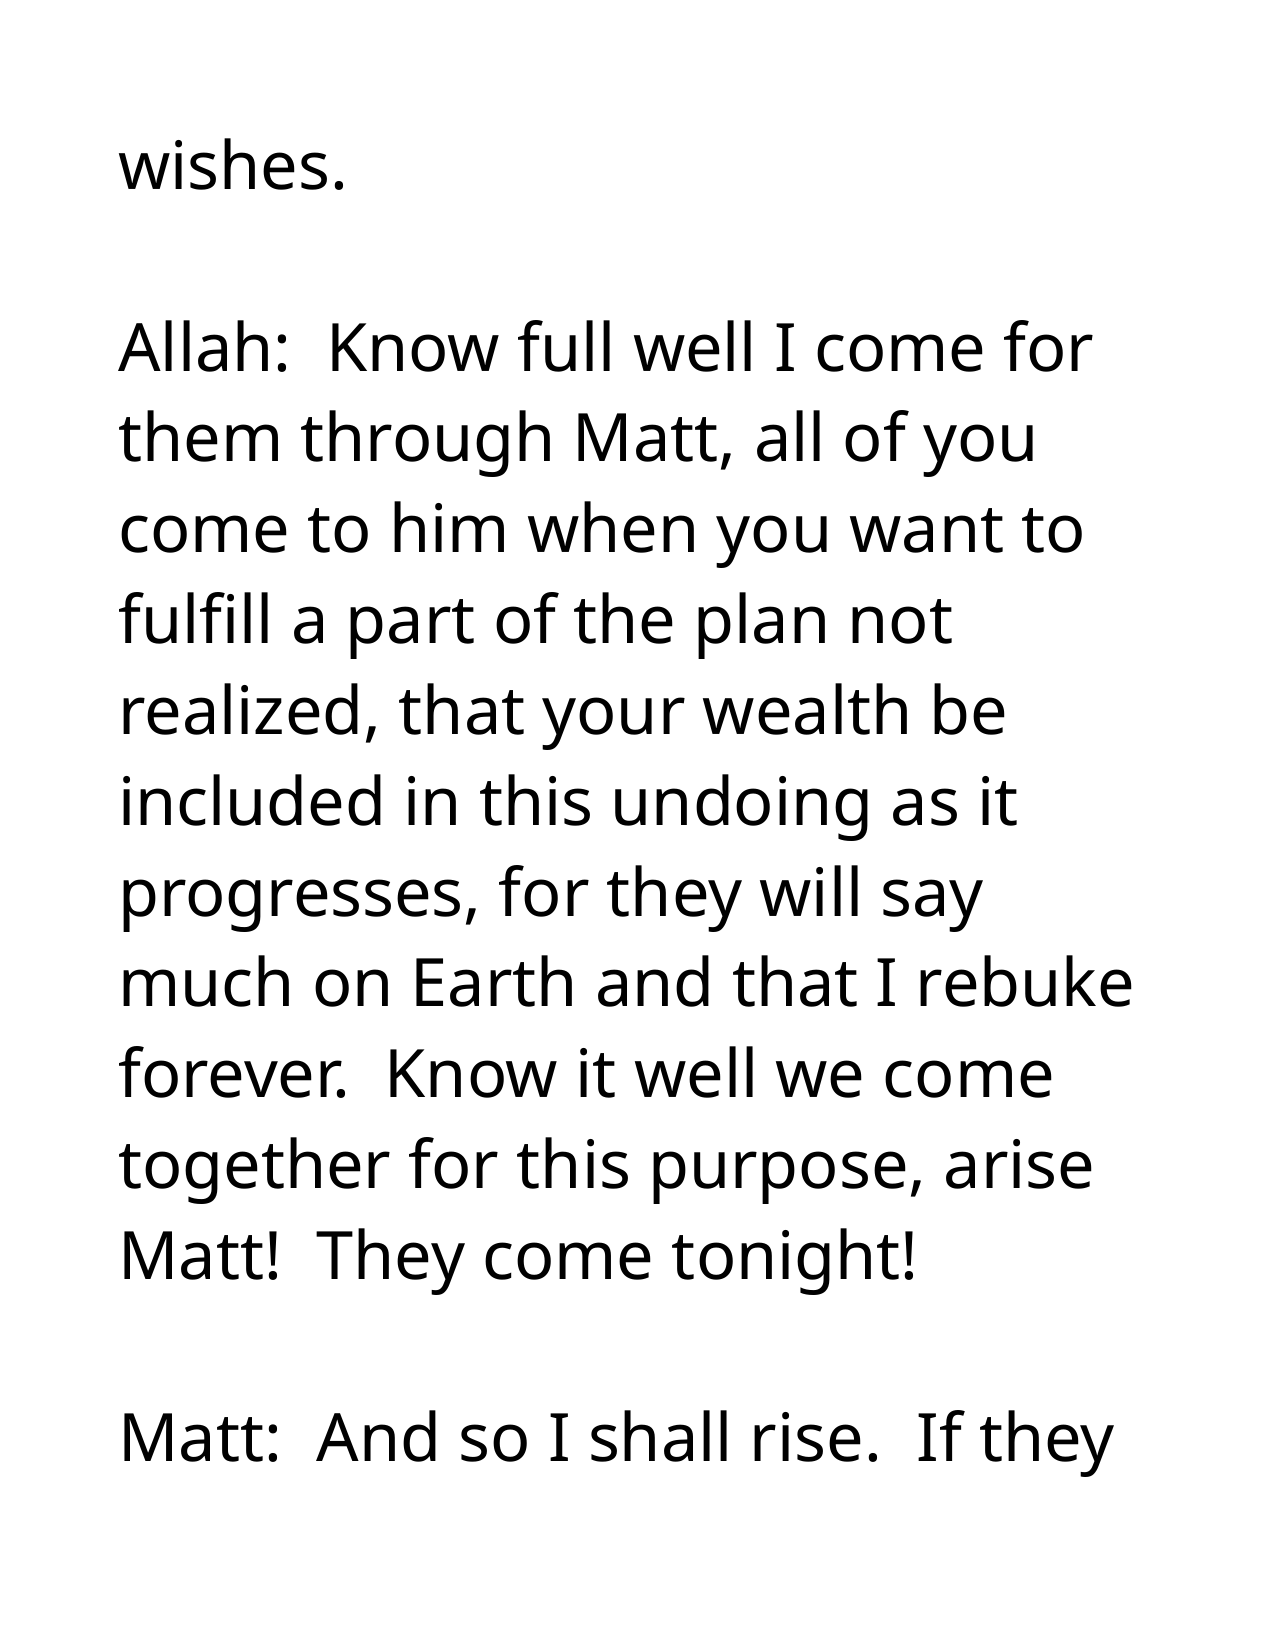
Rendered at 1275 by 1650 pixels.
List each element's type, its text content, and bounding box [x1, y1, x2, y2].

text Matt: And so I shall rise. If they [118, 1390, 1157, 1481]
text wishes. [118, 118, 1157, 209]
text Allah: Know full well I come for them through Matt, all of you come to him when you want to fulfill a part of the plan not realized, that your wealth be included in this undoing as it progresses, for they will say much on Earth and that I rebuke forever. Know it well we come together for this purpose, arise Matt! They come tonight! [118, 300, 1157, 1299]
